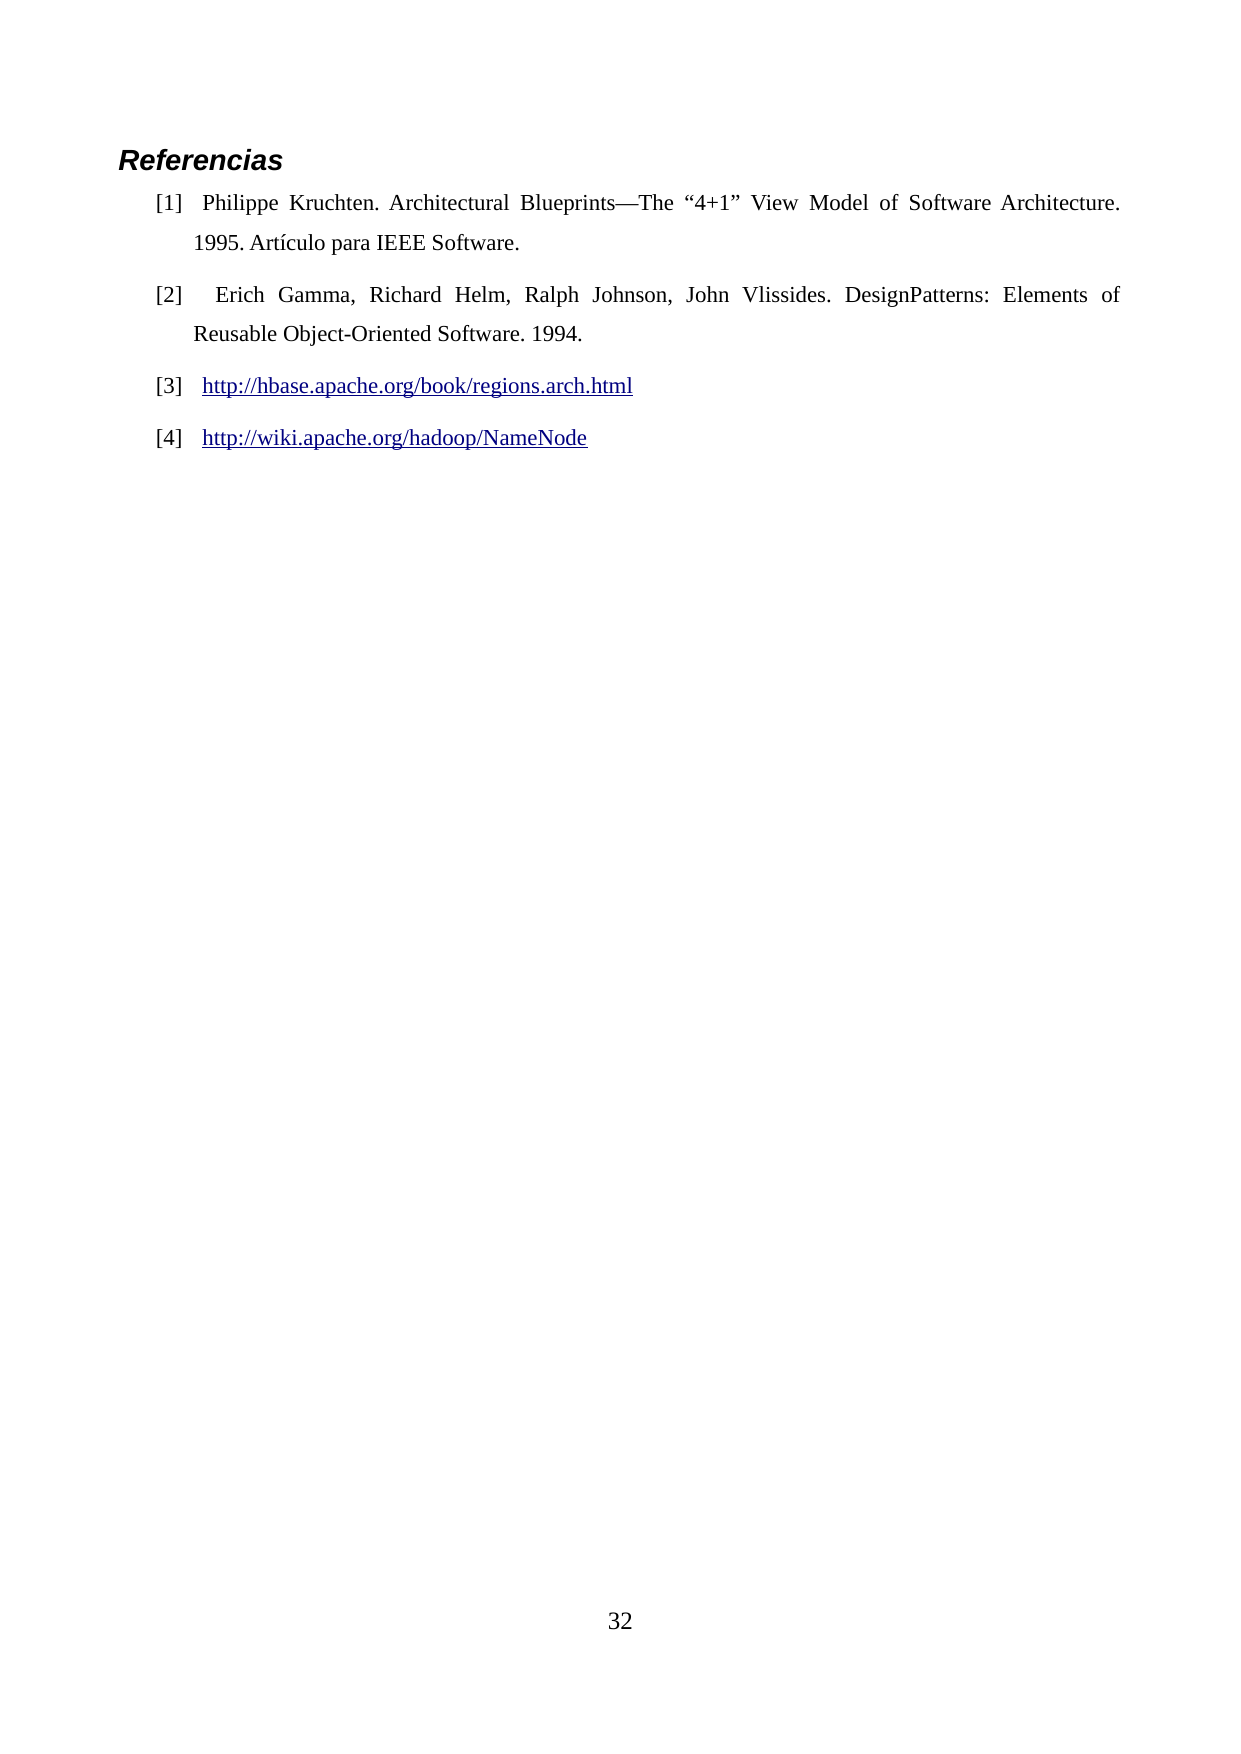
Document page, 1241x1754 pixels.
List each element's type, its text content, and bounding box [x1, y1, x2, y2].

list http://hbase.apache.org/book/regions.arch.html [156, 372, 1122, 398]
list Philippe Kruchten. Architectural Blueprints—The “4+1” View Model of Software Architecture. 1995. Artículo para IEEE Software. [156, 189, 1122, 255]
subtitle Referencias [118, 143, 1122, 177]
list Erich Gamma, Richard Helm, Ralph Johnson, John Vlissides. DesignPatterns: Elements of Reusable Object-Oriented Software. 1994. [156, 281, 1122, 346]
list http://wiki.apache.org/hadoop/NameNode [156, 424, 1122, 450]
